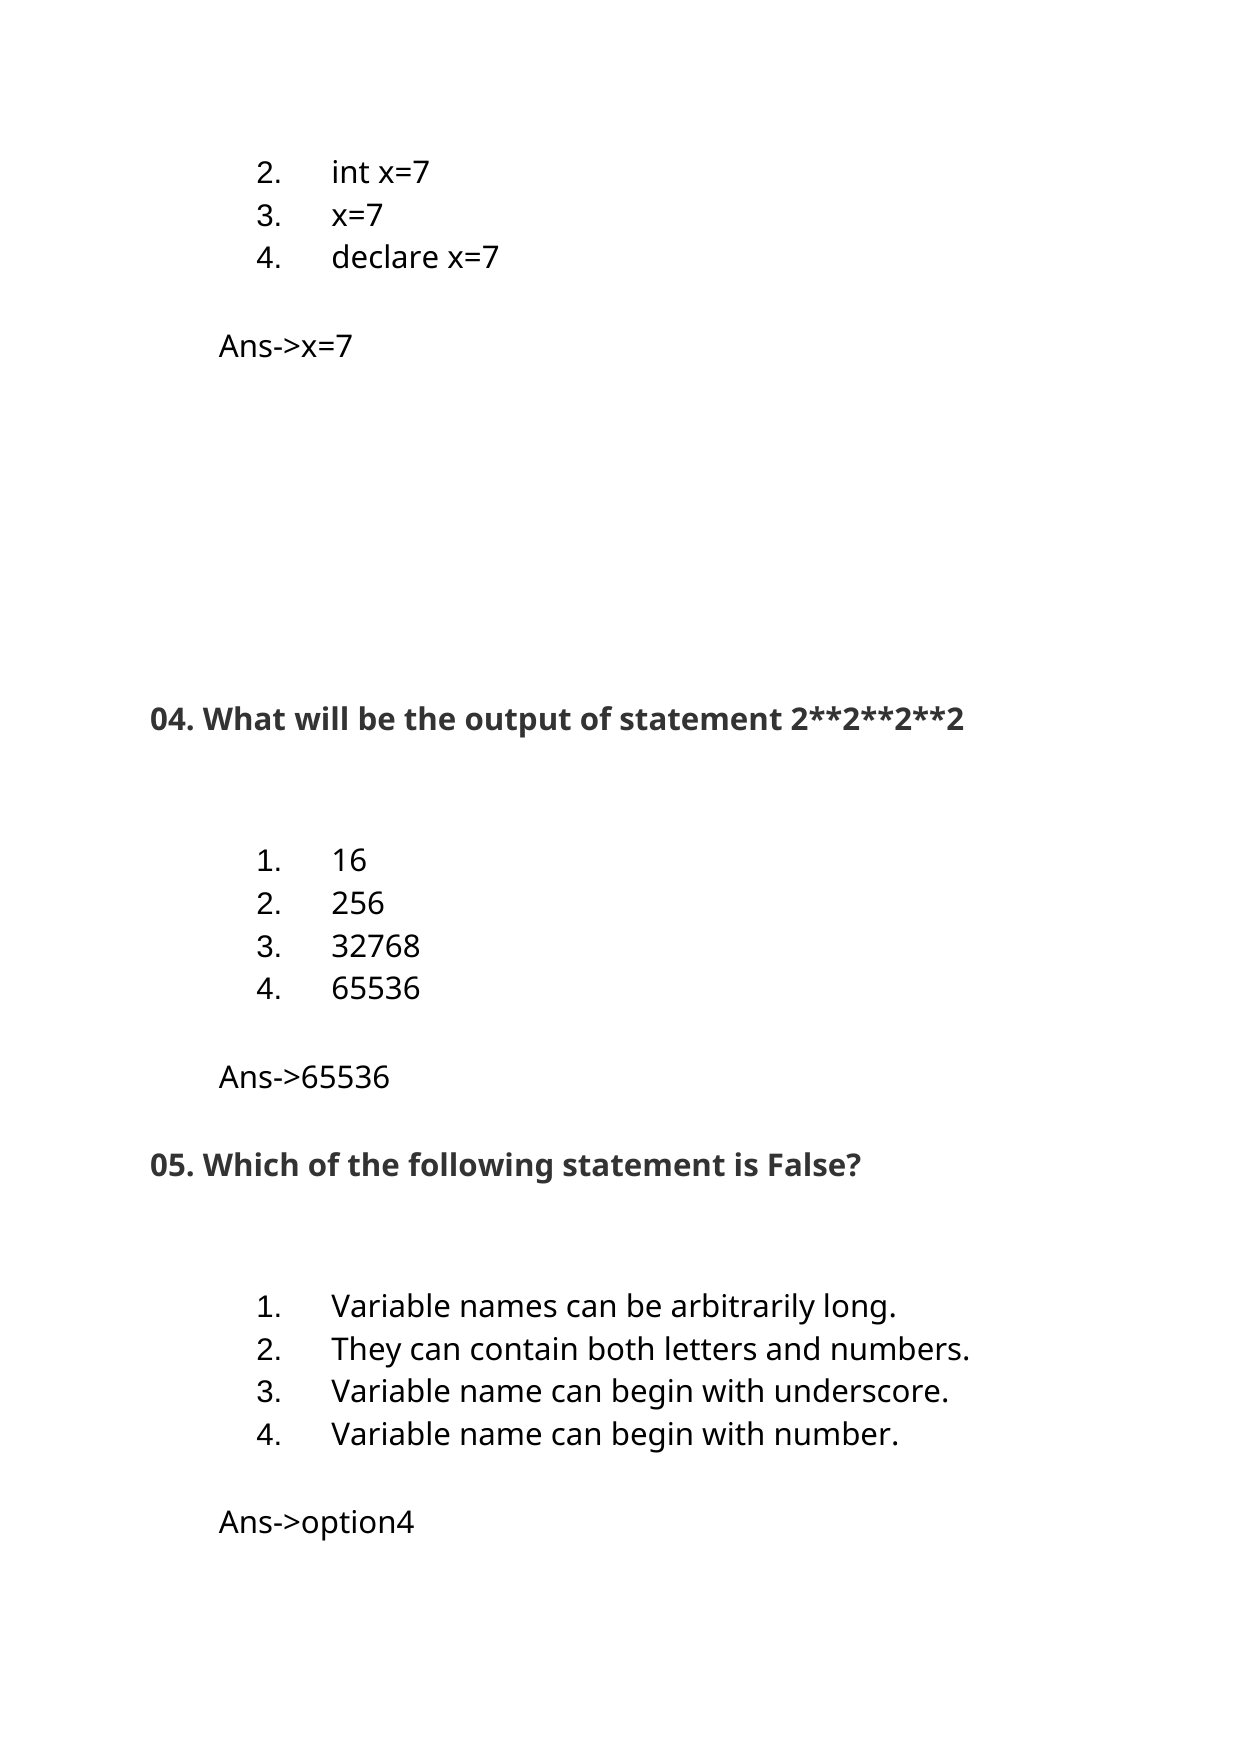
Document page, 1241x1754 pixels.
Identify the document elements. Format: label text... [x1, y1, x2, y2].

list x=7 [256, 193, 1090, 235]
list int x=7 [256, 150, 1090, 193]
text Ans->x=7 [219, 324, 1090, 366]
text Ans->65536 [219, 1054, 1090, 1097]
list They can contain both letters and numbers. [256, 1327, 1090, 1369]
subtitle 04. What will be the output of statement 2**2**2**2 [150, 697, 1090, 740]
list 16 [256, 838, 1090, 881]
text Ans->option4 [219, 1500, 1090, 1543]
list declare x=7 [256, 235, 1090, 278]
list 65536 [256, 966, 1090, 1009]
list Variable names can be arbitrarily long. [256, 1284, 1090, 1327]
list Variable name can begin with number. [256, 1412, 1090, 1454]
list 256 [256, 881, 1090, 923]
list Variable name can begin with underscore. [256, 1369, 1090, 1412]
list 32768 [256, 923, 1090, 966]
subtitle 05. Which of the following statement is False? [150, 1143, 1090, 1186]
